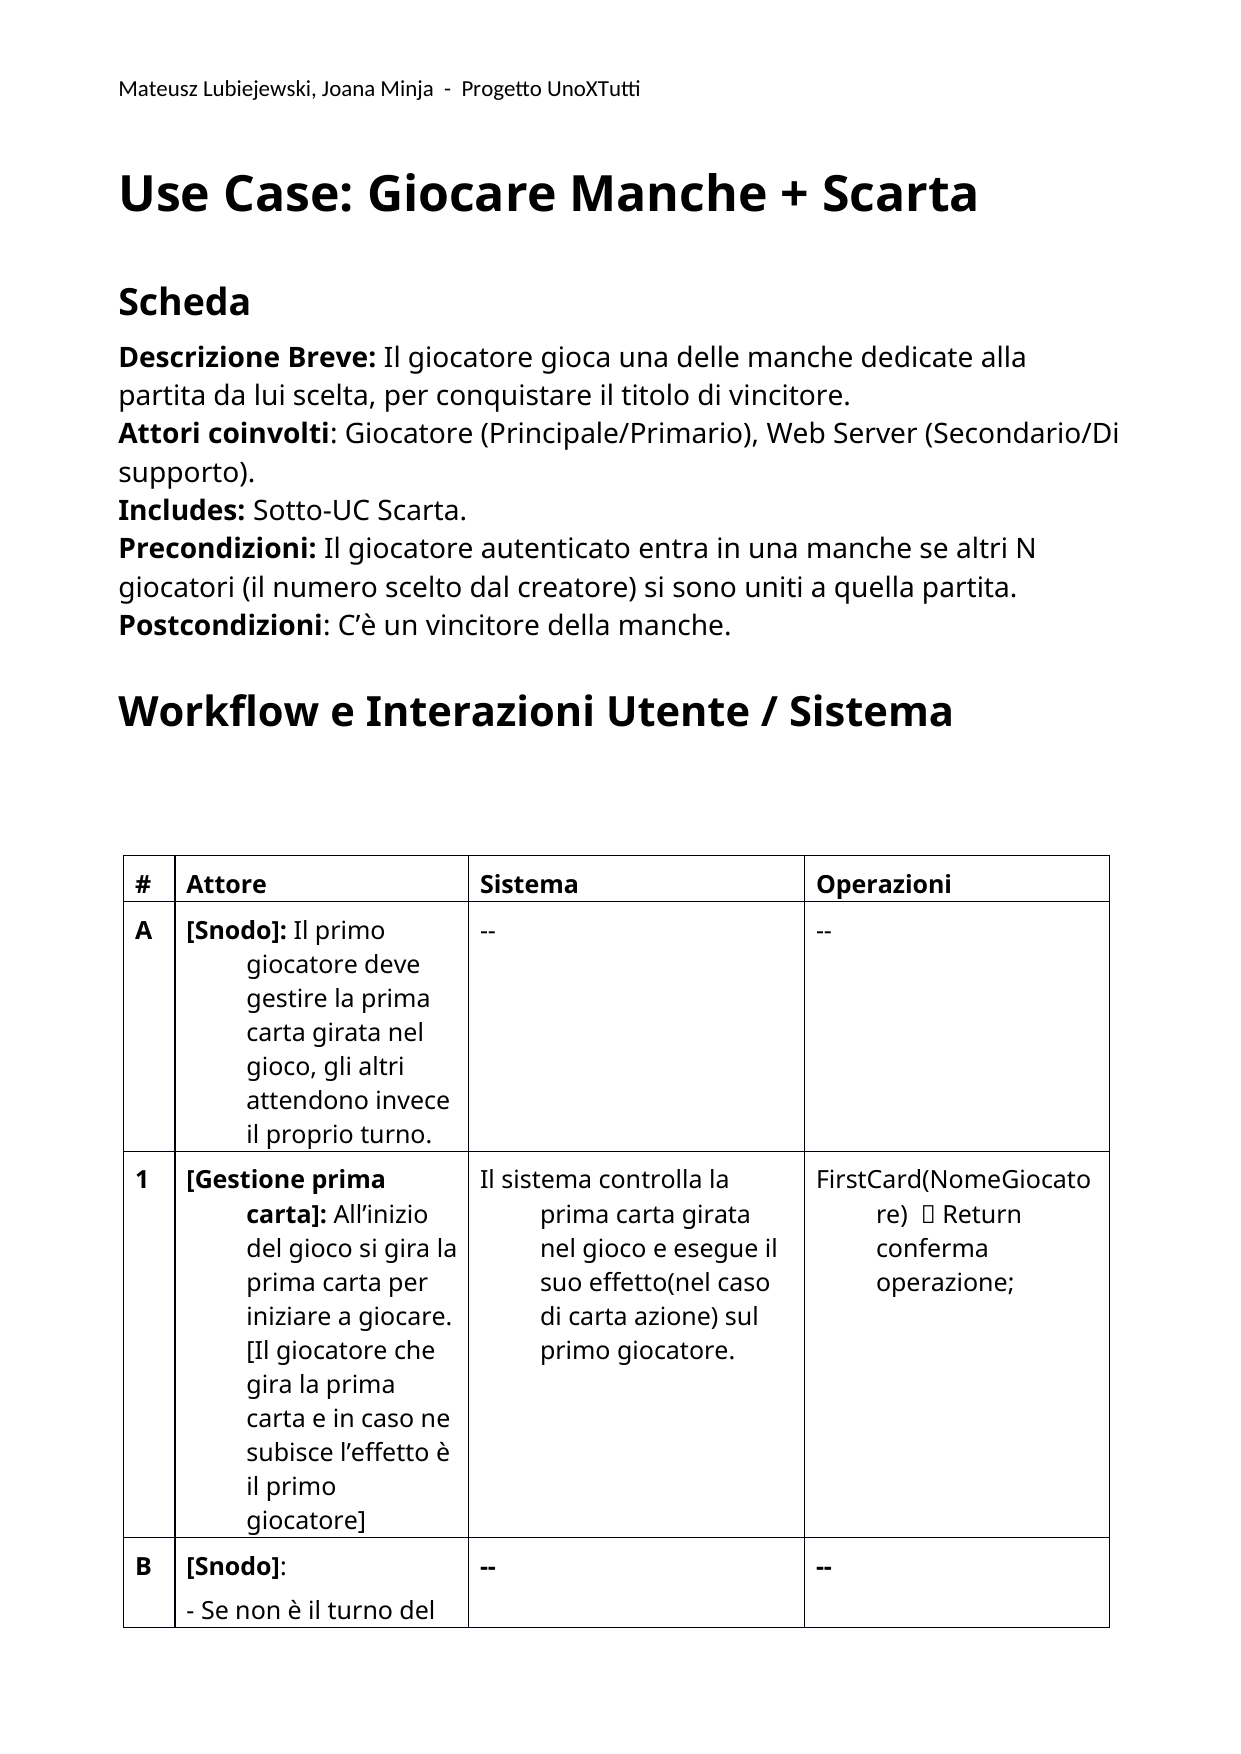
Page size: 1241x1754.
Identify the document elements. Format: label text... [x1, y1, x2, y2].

table_header Attore [176, 856, 468, 901]
text Descrizione Breve: Il giocatore gioca una delle manche dedicate alla partita da lui scelta, per conquistare il titolo di vincitore. [118, 337, 1122, 414]
table_cell -- [469, 902, 804, 1151]
table_cell Il sistema controlla la prima carta girata nel gioco e esegue il suo effetto(nel caso di carta azione) sul primo giocatore. [469, 1152, 804, 1537]
table_cell -- [805, 1538, 1109, 1627]
text Postcondizioni: C’è un vincitore della manche. [118, 606, 1122, 644]
subtitle Scheda [118, 276, 1122, 327]
table_cell [Gestione prima carta]: All’inizio del gioco si gira la prima carta per iniziare a giocare. [Il giocatore che gira la prima carta e in caso ne subisce l’effetto è il primo giocatore] [176, 1152, 468, 1537]
text Workflow e Interazioni Utente / Sistema [118, 682, 1122, 739]
table_cell [Snodo]: - Se non è il turno del [176, 1538, 468, 1627]
table_header Sistema [469, 856, 804, 901]
table_header Operazioni [805, 856, 1109, 901]
table_cell FirstCard(NomeGiocatore)  Return conferma operazione; [805, 1152, 1109, 1537]
table_cell B [124, 1538, 174, 1627]
table_cell -- [805, 902, 1109, 1151]
text Attori coinvolti: Giocatore (Principale/Primario), Web Server (Secondario/Di supporto). [118, 414, 1122, 491]
subtitle Use Case: Giocare Manche + Scarta [118, 158, 1122, 226]
table_cell -- [469, 1538, 804, 1627]
text Includes: Sotto-UC Scarta. [118, 491, 1122, 529]
table_header # [124, 856, 174, 901]
text Precondizioni: Il giocatore autenticato entra in una manche se altri N giocatori (il numero scelto dal creatore) si sono uniti a quella partita. [118, 529, 1122, 606]
table_cell A [124, 902, 174, 1151]
table_cell [Snodo]: Il primo giocatore deve gestire la prima carta girata nel gioco, gli altri attendono invece il proprio turno. [176, 902, 468, 1151]
table_cell 1 [124, 1152, 174, 1537]
